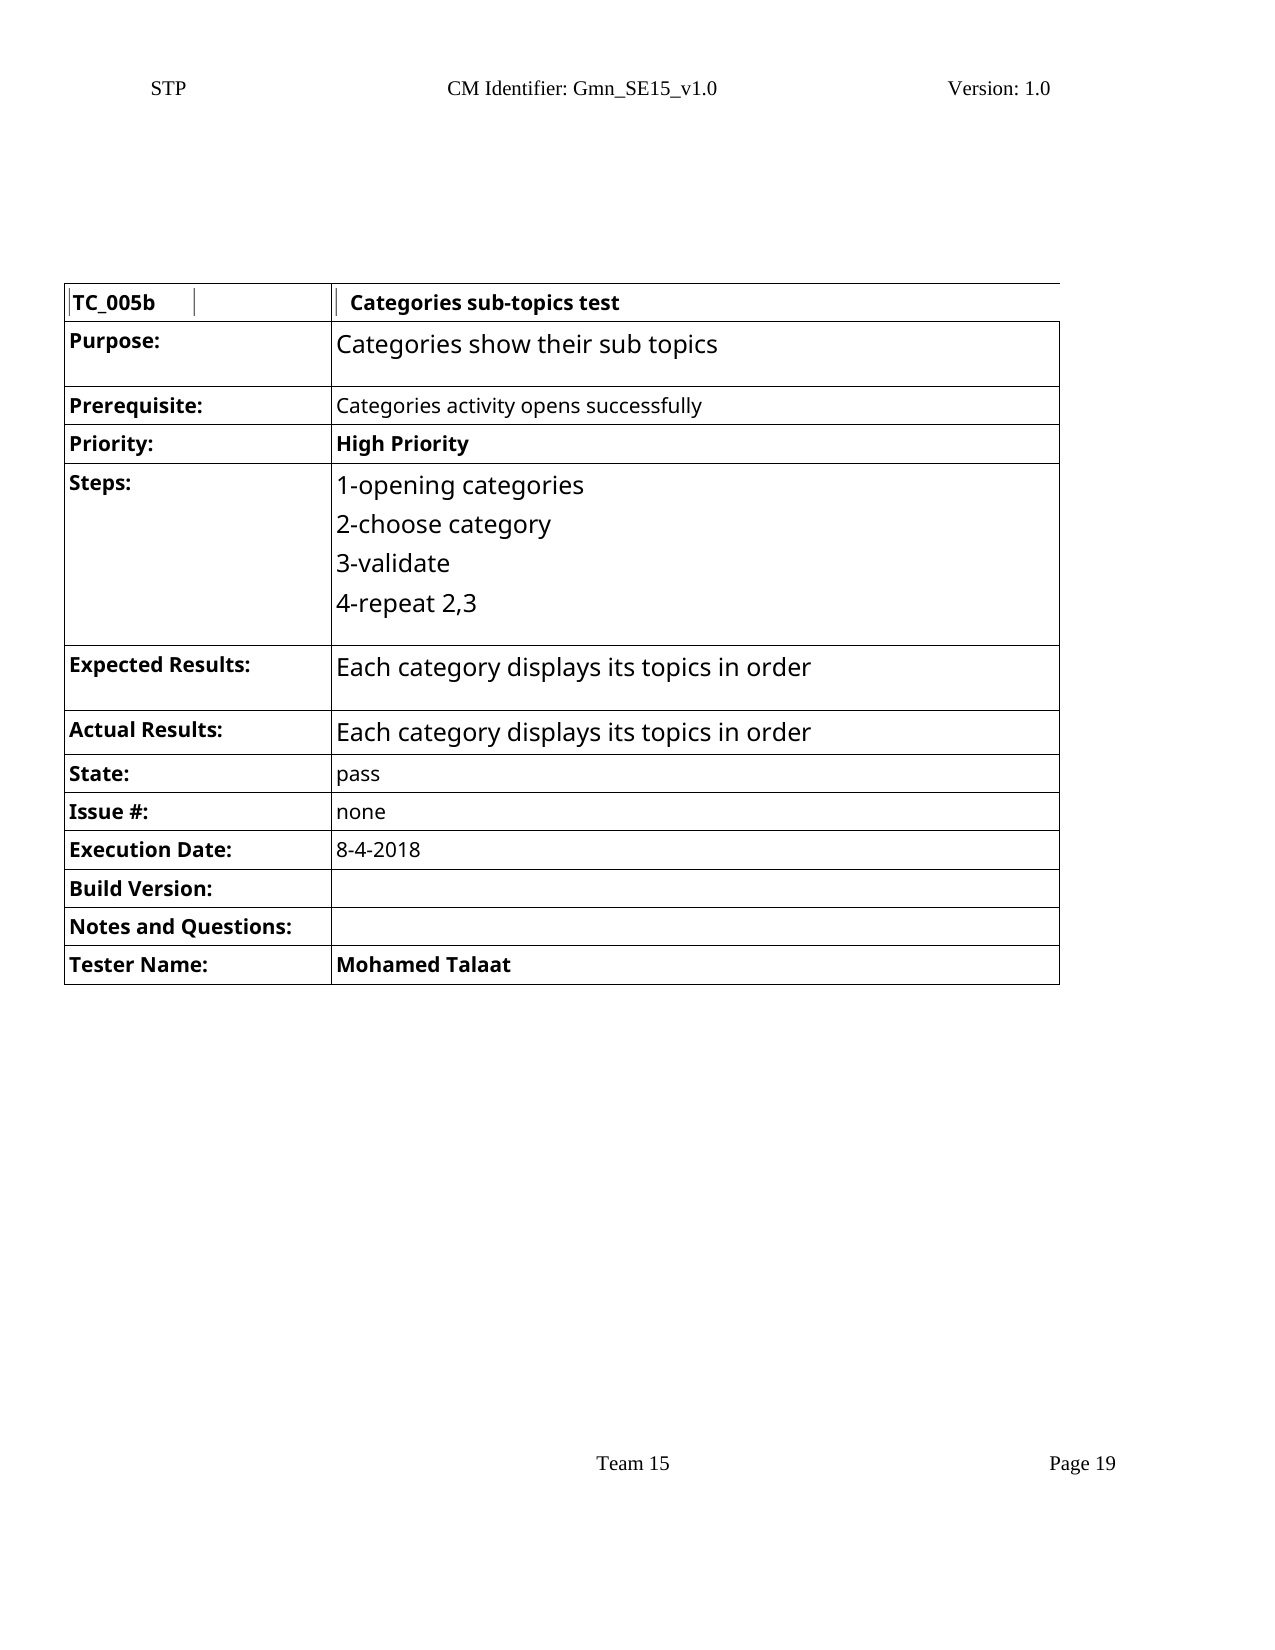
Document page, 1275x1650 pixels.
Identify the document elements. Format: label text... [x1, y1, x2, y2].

table_header TC_005b [65, 284, 189, 321]
table_cell Tester Name: [65, 946, 331, 984]
table_cell Categories activity opens successfully [332, 387, 1059, 424]
table_cell Notes and Questions: [65, 908, 331, 945]
table_cell Priority: [65, 425, 331, 463]
table_cell Categories show their sub topics [332, 322, 1059, 386]
table_header Categories sub-topics test [332, 284, 1059, 321]
table_cell Each category displays its topics in order [332, 711, 1059, 754]
table_cell none [332, 793, 1059, 830]
table_cell High Priority [332, 425, 1059, 463]
table_cell Steps: [65, 464, 331, 645]
table_header [189, 284, 331, 321]
table_cell Purpose: [65, 322, 331, 386]
table_cell Prerequisite: [65, 387, 331, 424]
table_cell [332, 908, 1059, 945]
table_cell Mohamed Talaat [332, 946, 1059, 984]
table_cell Each category displays its topics in order [332, 646, 1059, 710]
table_cell [332, 870, 1059, 907]
table_cell Actual Results: [65, 711, 331, 754]
table_cell Execution Date: [65, 831, 331, 869]
table_cell pass [332, 755, 1059, 792]
table_cell Expected Results: [65, 646, 331, 710]
table_cell 1-opening categories 2-choose category 3-validate 4-repeat 2,3 [332, 464, 1059, 645]
table_cell 8-4-2018 [332, 831, 1059, 869]
table_cell Build Version: [65, 870, 331, 907]
table_cell Issue #: [65, 793, 331, 830]
table_cell State: [65, 755, 331, 792]
